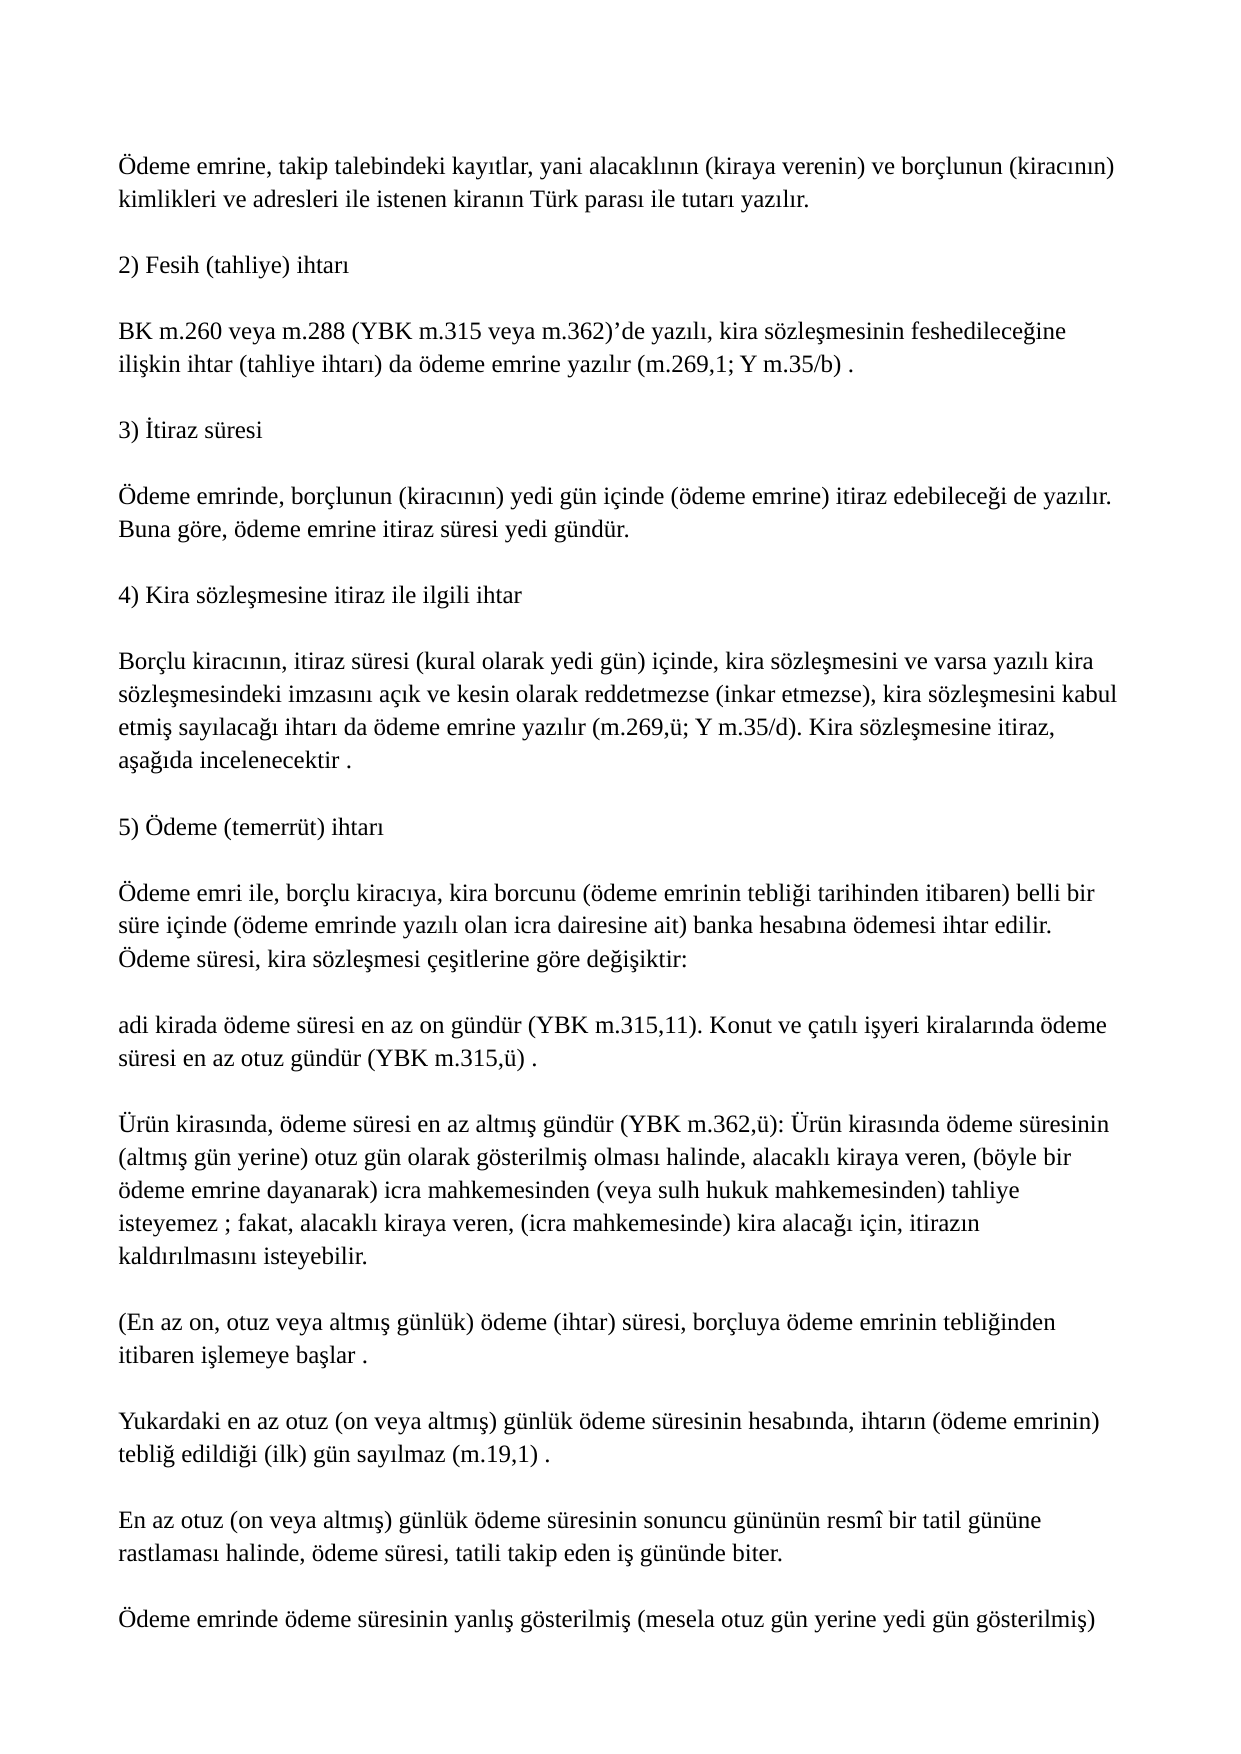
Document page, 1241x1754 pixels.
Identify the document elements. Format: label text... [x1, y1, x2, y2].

text Ödeme emrine, takip talebindeki kayıtlar, yani alacaklının (kiraya verenin) ve borçlunun (kiracının) kimlikleri ve adresleri ile istenen kiranın Türk parası ile tutarı yazılır. 2) Fesih (tahliye) ihtarı BK m.260 veya m.288 (YBK m.315 veya m.362)’de yazılı, kira sözleşmesinin feshedileceğine ilişkin ihtar (tahliye ihtarı) da ödeme emrine yazılır (m.269,1; Y m.35/b) . 3) İtiraz süresi Ödeme emrinde, borçlunun (kiracının) yedi gün içinde (ödeme emrine) itiraz edebileceği de yazılır. Buna göre, ödeme emrine itiraz süresi yedi gündür. 4) Kira sözleşmesine itiraz ile ilgili ihtar Borçlu kiracının, itiraz süresi (kural olarak yedi gün) içinde, kira sözleşmesini ve varsa yazılı kira sözleşmesindeki imzasını açık ve kesin olarak reddetmezse (inkar etmezse), kira sözleşmesini kabul etmiş sayılacağı ihtarı da ödeme emrine yazılır (m.269,ü; Y m.35/d). Kira sözleşmesine itiraz, aşağıda incelenecektir . 5) Ödeme (temerrüt) ihtarı Ödeme emri ile, borçlu kiracıya, kira borcunu (ödeme emrinin tebliği tarihinden itibaren) belli bir süre içinde (ödeme emrinde yazılı olan icra dairesine ait) banka hesabına ödemesi ihtar edilir. Ödeme süresi, kira sözleşmesi çeşitlerine göre değişiktir: adi kirada ödeme süresi en az on gündür (YBK m.315,11). Konut ve çatılı işyeri kiralarında ödeme süresi en az otuz gündür (YBK m.315,ü) . Ürün kirasında, ödeme süresi en az altmış gündür (YBK m.362,ü): Ürün kirasında ödeme süresinin (altmış gün yerine) otuz gün olarak gösterilmiş olması halinde, alacaklı kiraya veren, (böyle bir ödeme emrine dayanarak) icra mahkemesinden (veya sulh hukuk mahkemesinden) tahliye isteyemez ; fakat, alacaklı kiraya veren, (icra mahkemesinde) kira alacağı için, itirazın kaldırılmasını isteyebilir. (En az on, otuz veya altmış günlük) ödeme (ihtar) süresi, borçluya ödeme emrinin tebliğinden itibaren işlemeye başlar . Yukardaki en az otuz (on veya altmış) günlük ödeme süresinin hesabında, ihtarın (ödeme emrinin) tebliğ edildiği (ilk) gün sayılmaz (m.19,1) . En az otuz (on veya altmış) günlük ödeme süresinin sonuncu gününün resmî bir tatil gününe rastlaması halinde, ödeme süresi, tatili takip eden iş gününde biter. Ödeme emrinde ödeme süresinin yanlış gösterilmiş (mesela otuz gün yerine yedi gün gösterilmiş) [118, 118, 1122, 1633]
